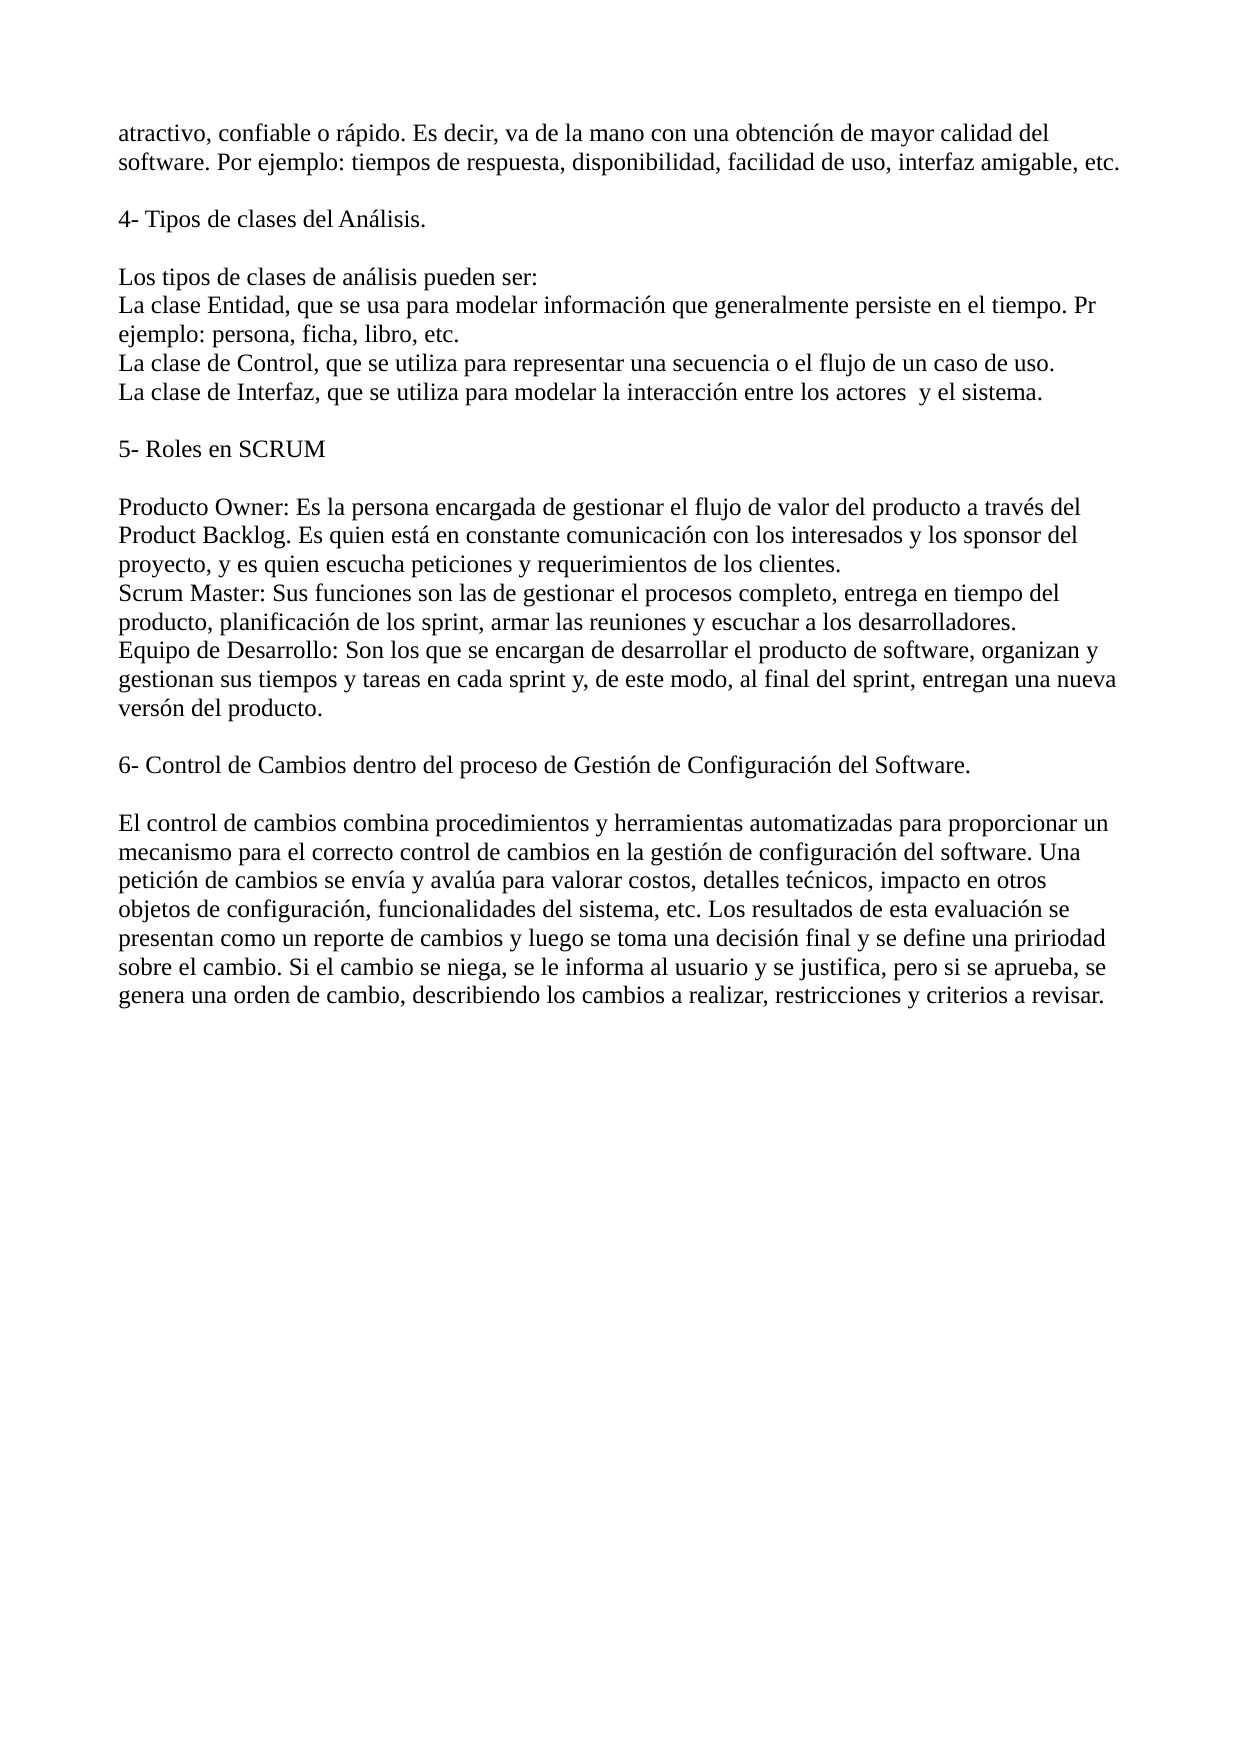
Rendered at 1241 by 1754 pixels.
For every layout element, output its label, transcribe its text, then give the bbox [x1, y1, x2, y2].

text atractivo, confiable o rápido. Es decir, va de la mano con una obtención de mayor calidad del software. Por ejemplo: tiempos de respuesta, disponibilidad, facilidad de uso, interfaz amigable, etc. [118, 118, 1122, 176]
text 4- Tipos de clases del Análisis. [118, 204, 1122, 233]
text Los tipos de clases de análisis pueden ser: [118, 262, 1122, 291]
text La clase de Control, que se utiliza para representar una secuencia o el flujo de un caso de uso. [118, 348, 1122, 377]
text Equipo de Desarrollo: Son los que se encargan de desarrollar el producto de software, organizan y gestionan sus tiempos y tareas en cada sprint y, de este modo, al final del sprint, entregan una nueva versón del producto. [118, 636, 1122, 722]
text La clase de Interfaz, que se utiliza para modelar la interacción entre los actores y el sistema. [118, 377, 1122, 406]
text Producto Owner: Es la persona encargada de gestionar el flujo de valor del producto a través del Product Backlog. Es quien está en constante comunicación con los interesados y los sponsor del proyecto, y es quien escucha peticiones y requerimientos de los clientes. [118, 492, 1122, 578]
text 5- Roles en SCRUM [118, 434, 1122, 463]
text La clase Entidad, que se usa para modelar información que generalmente persiste en el tiempo. Pr ejemplo: persona, ficha, libro, etc. [118, 291, 1122, 348]
text El control de cambios combina procedimientos y herramientas automatizadas para proporcionar un mecanismo para el correcto control de cambios en la gestión de configuración del software. Una petición de cambios se envía y avalúa para valorar costos, detalles tećnicos, impacto en otros objetos de configuración, funcionalidades del sistema, etc. Los resultados de esta evaluación se presentan como un reporte de cambios y luego se toma una decisión final y se define una pririodad sobre el cambio. Si el cambio se niega, se le informa al usuario y se justifica, pero si se aprueba, se genera una orden de cambio, describiendo los cambios a realizar, restricciones y criterios a revisar. [118, 808, 1122, 1009]
text 6- Control de Cambios dentro del proceso de Gestión de Configuración del Software. [118, 751, 1122, 779]
text Scrum Master: Sus funciones son las de gestionar el procesos completo, entrega en tiempo del producto, planificación de los sprint, armar las reuniones y escuchar a los desarrolladores. [118, 578, 1122, 636]
